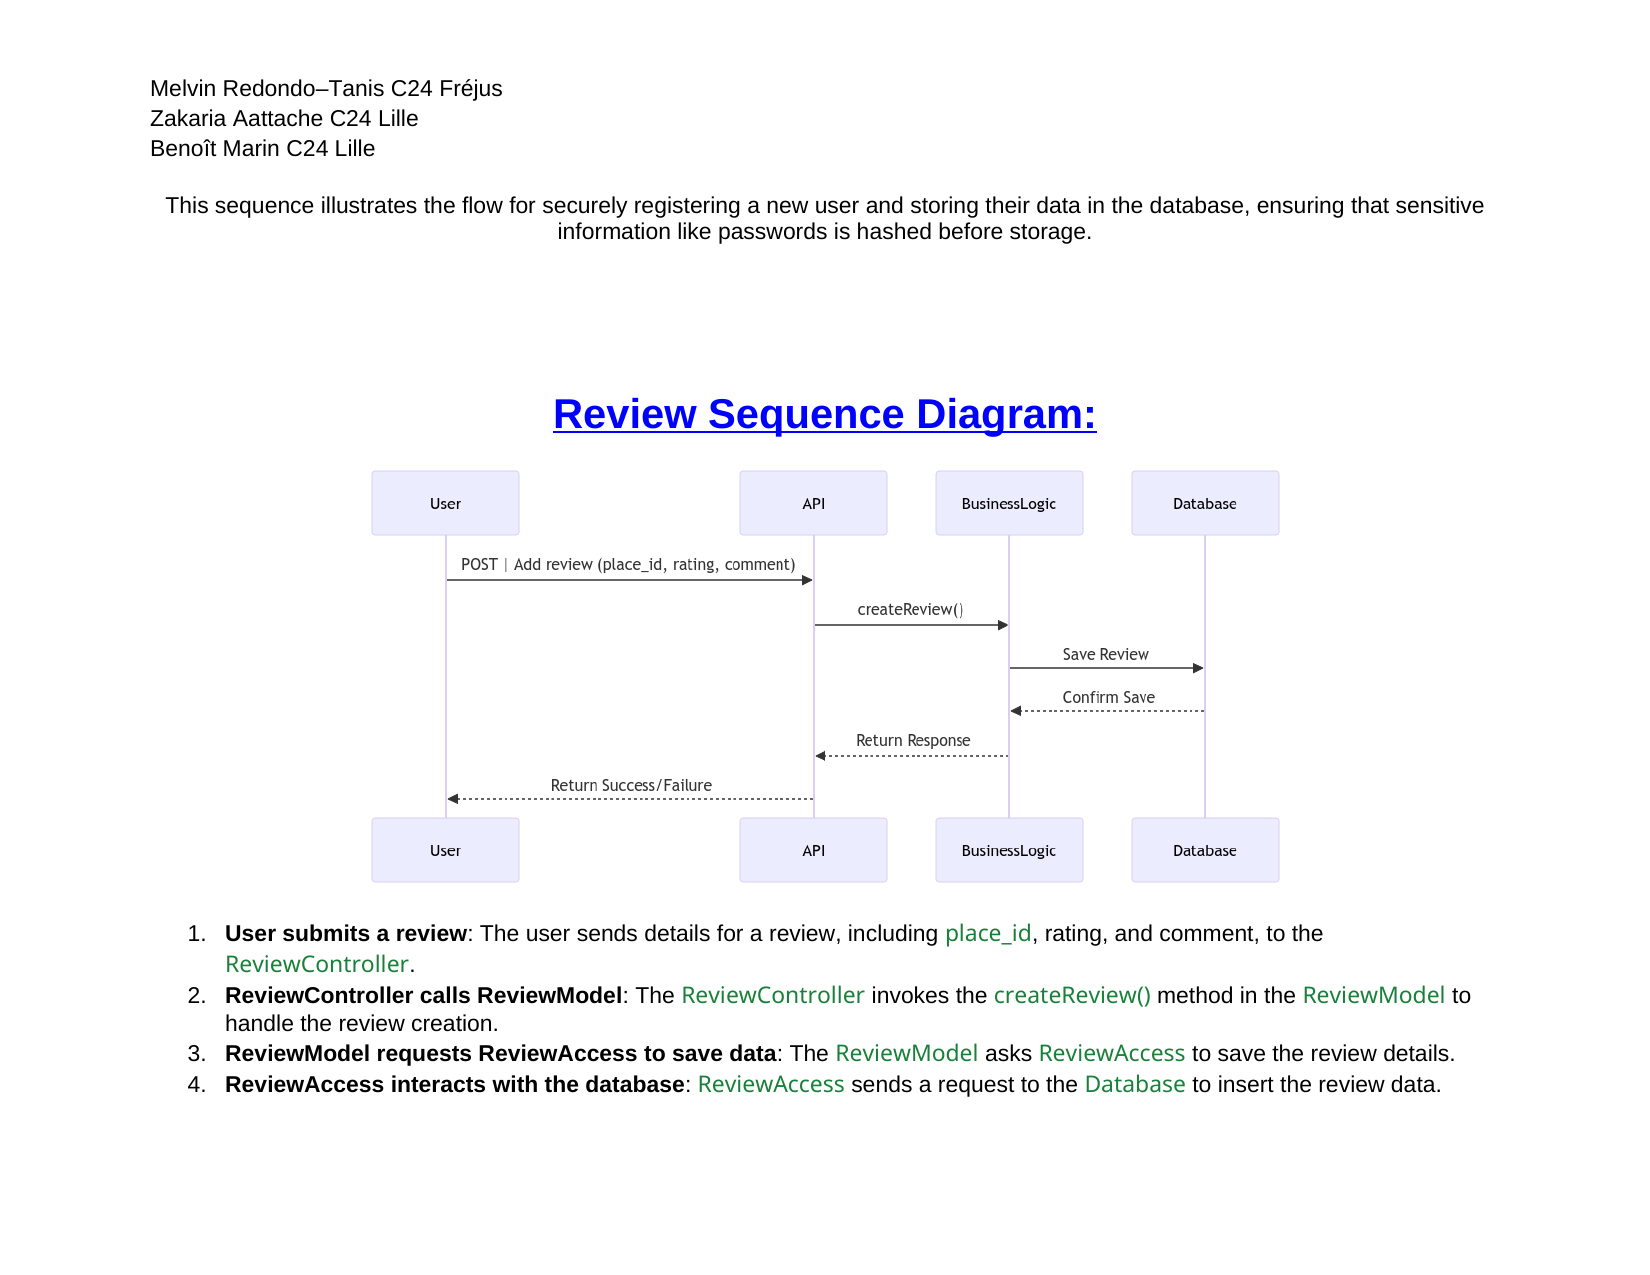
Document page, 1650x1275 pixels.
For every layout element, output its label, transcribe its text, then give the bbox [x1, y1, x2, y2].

list User submits a review: The user sends details for a review, including place_id, rating, and comment, to the ReviewController. [187, 916, 1500, 979]
picture [323, 462, 1327, 892]
text This sequence illustrates the flow for securely registering a new user and storing their data in the database, ensuring that sensitive information like passwords is hashed before storage. [150, 192, 1500, 245]
list ReviewAccess interacts with the database: ReviewAccess sends a request to the Database to insert the review data. [187, 1068, 1500, 1099]
list ReviewController calls ReviewModel: The ReviewController invokes the createReview() method in the ReviewModel to handle the review creation. [187, 979, 1500, 1037]
list ReviewModel requests ReviewAccess to save data: The ReviewModel asks ReviewAccess to save the review details. [187, 1037, 1500, 1068]
subtitle Review Sequence Diagram: [150, 389, 1500, 437]
